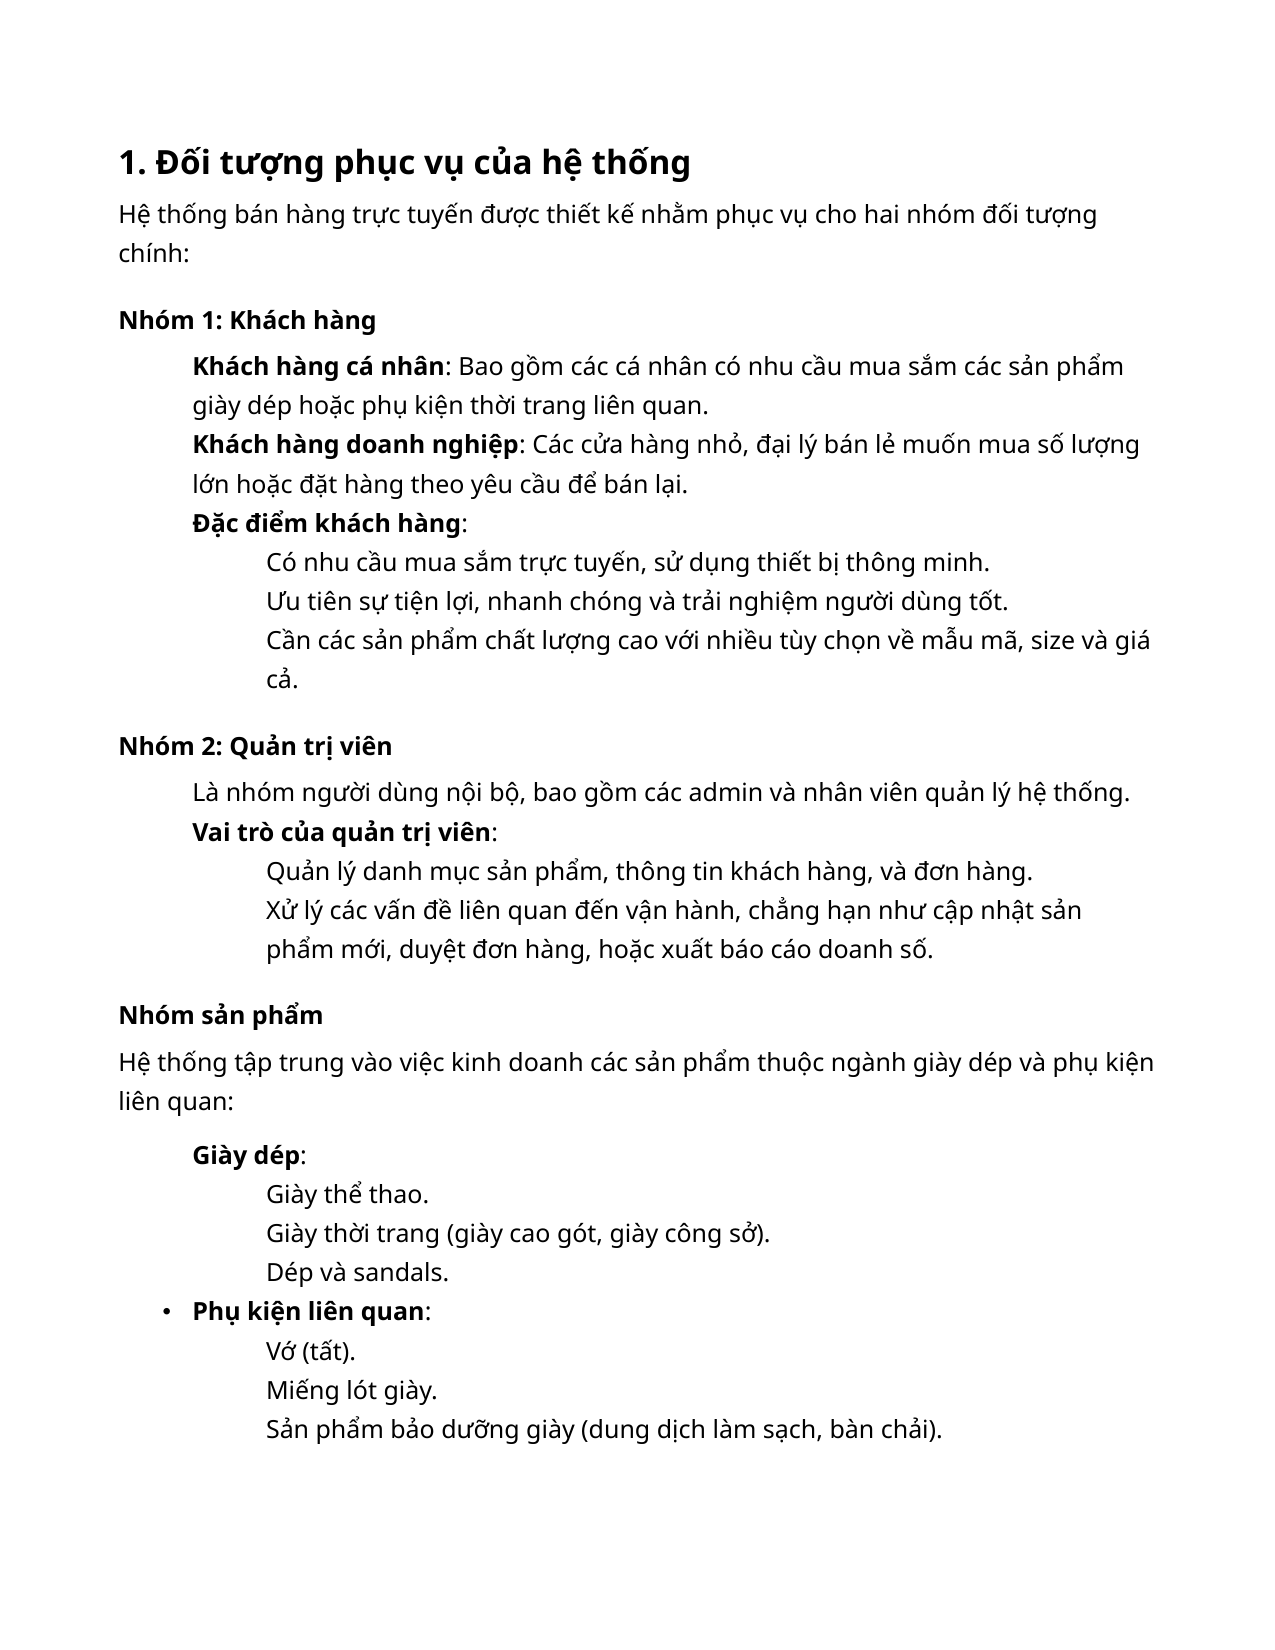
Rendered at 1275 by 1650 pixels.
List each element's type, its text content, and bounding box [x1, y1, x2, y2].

list Giày dép: [162, 1137, 1157, 1171]
list Giày thời trang (giày cao gót, giày công sở). [236, 1216, 1157, 1250]
list Quản lý danh mục sản phẩm, thông tin khách hàng, và đơn hàng. [236, 853, 1157, 887]
list Xử lý các vấn đề liên quan đến vận hành, chẳng hạn như cập nhật sản phẩm mới, duyệt đơn hàng, hoặc xuất báo cáo doanh số. [236, 892, 1157, 966]
list Đặc điểm khách hàng: [162, 506, 1157, 539]
list Cần các sản phẩm chất lượng cao với nhiều tùy chọn về mẫu mã, size và giá cả. [236, 623, 1157, 696]
subtitle Nhóm 2: Quản trị viên [118, 728, 1157, 762]
subtitle Nhóm sản phẩm [118, 998, 1157, 1032]
list Khách hàng cá nhân: Bao gồm các cá nhân có nhu cầu mua sắm các sản phẩm giày dép hoặc phụ kiện thời trang liên quan. [162, 349, 1157, 422]
list Dép và sandals. [236, 1255, 1157, 1289]
list Là nhóm người dùng nội bộ, bao gồm các admin và nhân viên quản lý hệ thống. [162, 775, 1157, 809]
text Hệ thống tập trung vào việc kinh doanh các sản phẩm thuộc ngành giày dép và phụ kiện liên quan: [118, 1044, 1157, 1118]
subtitle Nhóm 1: Khách hàng [118, 302, 1157, 336]
list Sản phẩm bảo dưỡng giày (dung dịch làm sạch, bàn chải). [236, 1412, 1157, 1446]
list Có nhu cầu mua sắm trực tuyến, sử dụng thiết bị thông minh. [236, 545, 1157, 579]
list Phụ kiện liên quan: [162, 1294, 1157, 1328]
text Hệ thống bán hàng trực tuyến được thiết kế nhằm phục vụ cho hai nhóm đối tượng chính: [118, 197, 1157, 270]
list Vớ (tất). [236, 1333, 1157, 1367]
list Vai trò của quản trị viên: [162, 814, 1157, 848]
subtitle 1. Đối tượng phục vụ của hệ thống [118, 139, 1157, 184]
list Miếng lót giày. [236, 1372, 1157, 1406]
list Ưu tiên sự tiện lợi, nhanh chóng và trải nghiệm người dùng tốt. [236, 584, 1157, 618]
list Giày thể thao. [236, 1177, 1157, 1211]
list Khách hàng doanh nghiệp: Các cửa hàng nhỏ, đại lý bán lẻ muốn mua số lượng lớn hoặc đặt hàng theo yêu cầu để bán lại. [162, 427, 1157, 500]
